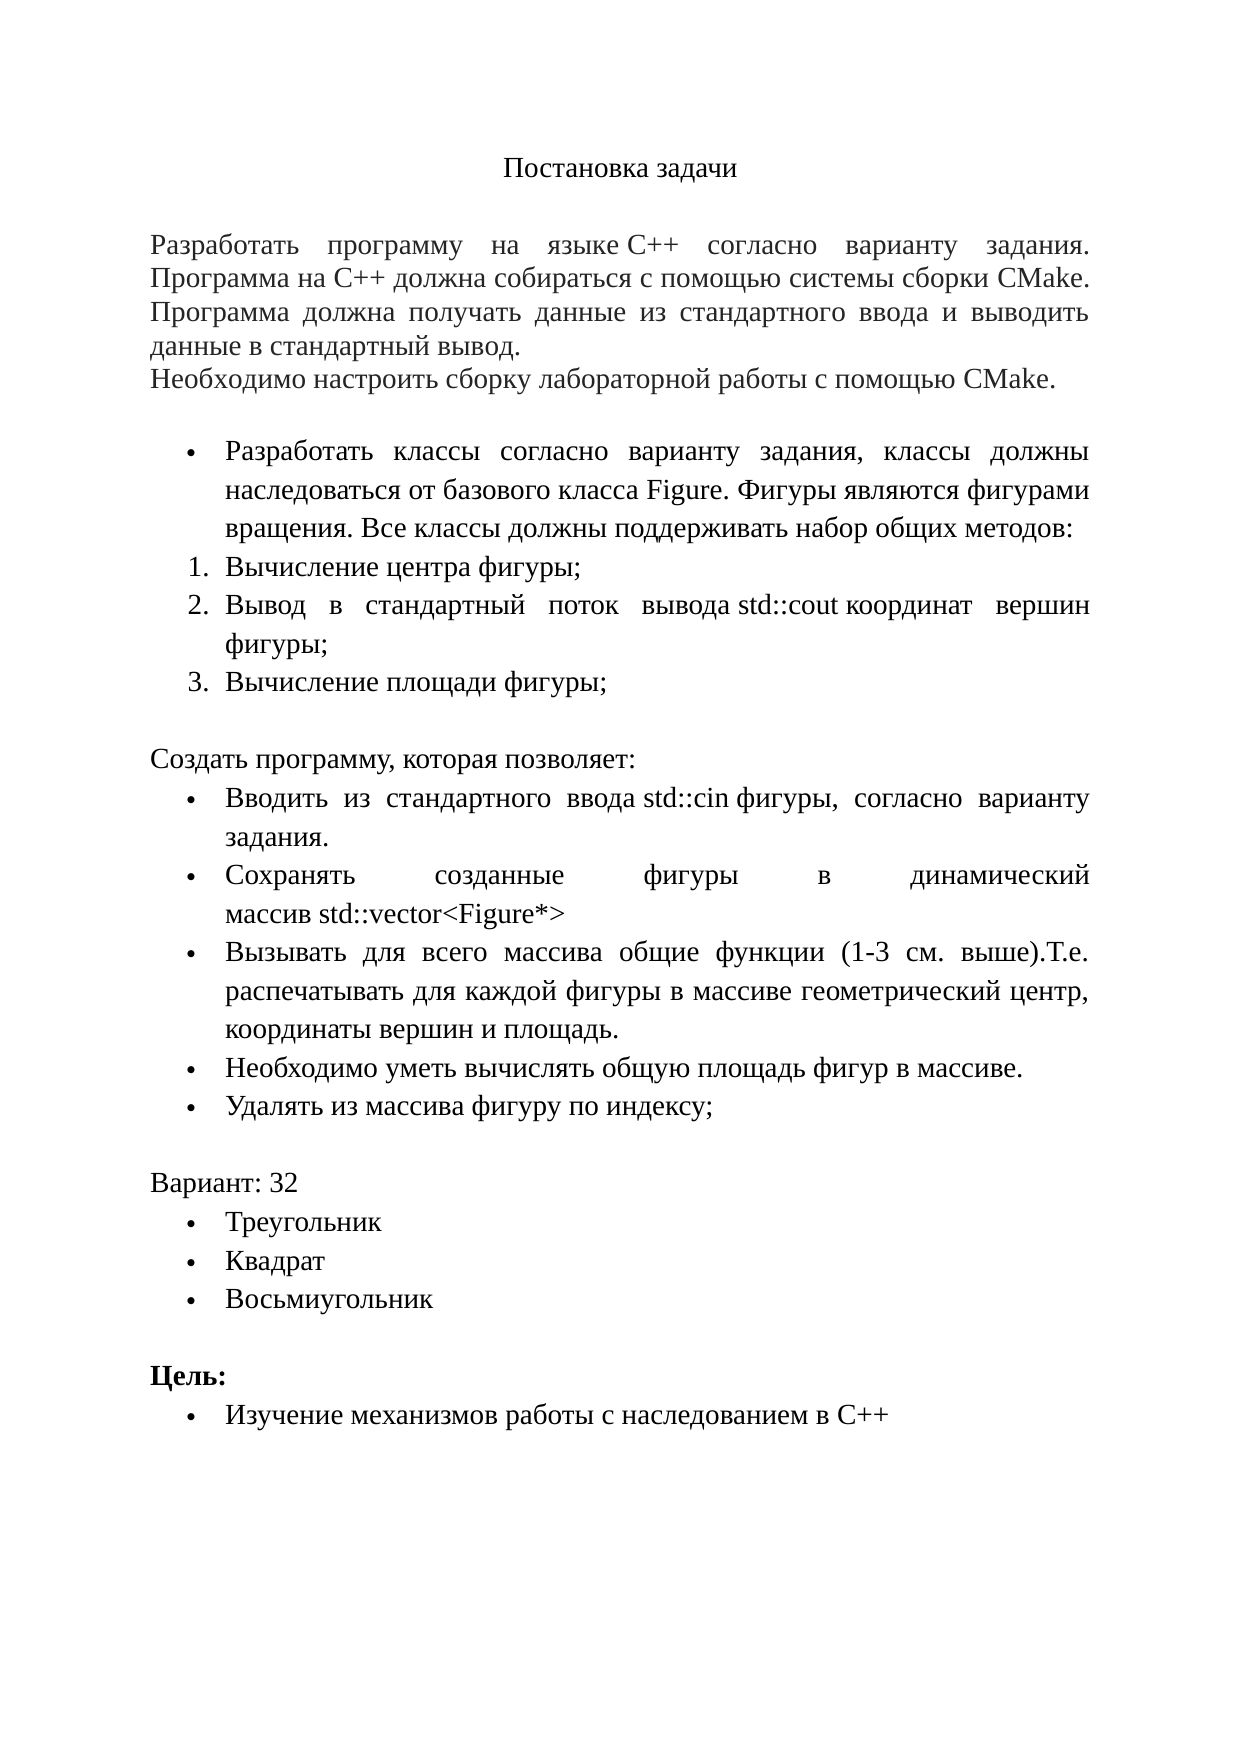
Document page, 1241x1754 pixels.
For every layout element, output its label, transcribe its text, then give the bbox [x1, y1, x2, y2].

text Цель: [150, 1358, 1090, 1392]
list Вычисление центра фигуры; [187, 549, 1090, 582]
list Необходимо уметь вычислять общую площадь фигур в массиве. [187, 1050, 1090, 1083]
list Разработать классы согласно варианту задания, классы должны наследоваться от базового класса Figure. Фигуры являются фигурами вращения. Все классы должны поддерживать набор общих методов: [187, 433, 1090, 544]
text Создать программу, которая позволяет: [150, 742, 1090, 775]
list Изучение механизмов работы с наследованием в С++ [187, 1397, 1090, 1430]
list Вычисление площади фигуры; [187, 664, 1090, 698]
text Вариант: 32 [150, 1166, 1090, 1199]
list Треугольник [187, 1204, 1090, 1238]
text Разработать программу на языке C++ согласно варианту задания. Программа на C++ должна собираться с помощью системы сборки CMake. Программа должна получать данные из стандартного ввода и выводить данные в стандартный вывод. [150, 227, 1090, 361]
list Восьмиугольник [187, 1281, 1090, 1315]
text Необходимо настроить сборку лабораторной работы с помощью CMake. [150, 361, 1090, 395]
list Вводить из стандартного ввода std::cin фигуры, согласно варианту задания. [187, 780, 1090, 852]
text Постановка задачи [150, 150, 1090, 183]
list Квадрат [187, 1243, 1090, 1276]
list Сохранять созданные фигуры в динамический массив std::vector<Figure*> [187, 857, 1090, 929]
list Вывод в стандартный поток вывода std::cout координат вершин фигуры; [187, 587, 1090, 659]
list Вызывать для всего массива общие функции (1-3 см. выше).Т.е. распечатывать для каждой фигуры в массиве геометрический центр, координаты вершин и площадь. [187, 934, 1090, 1045]
list Удалять из массива фигуру по индексу; [187, 1088, 1090, 1122]
